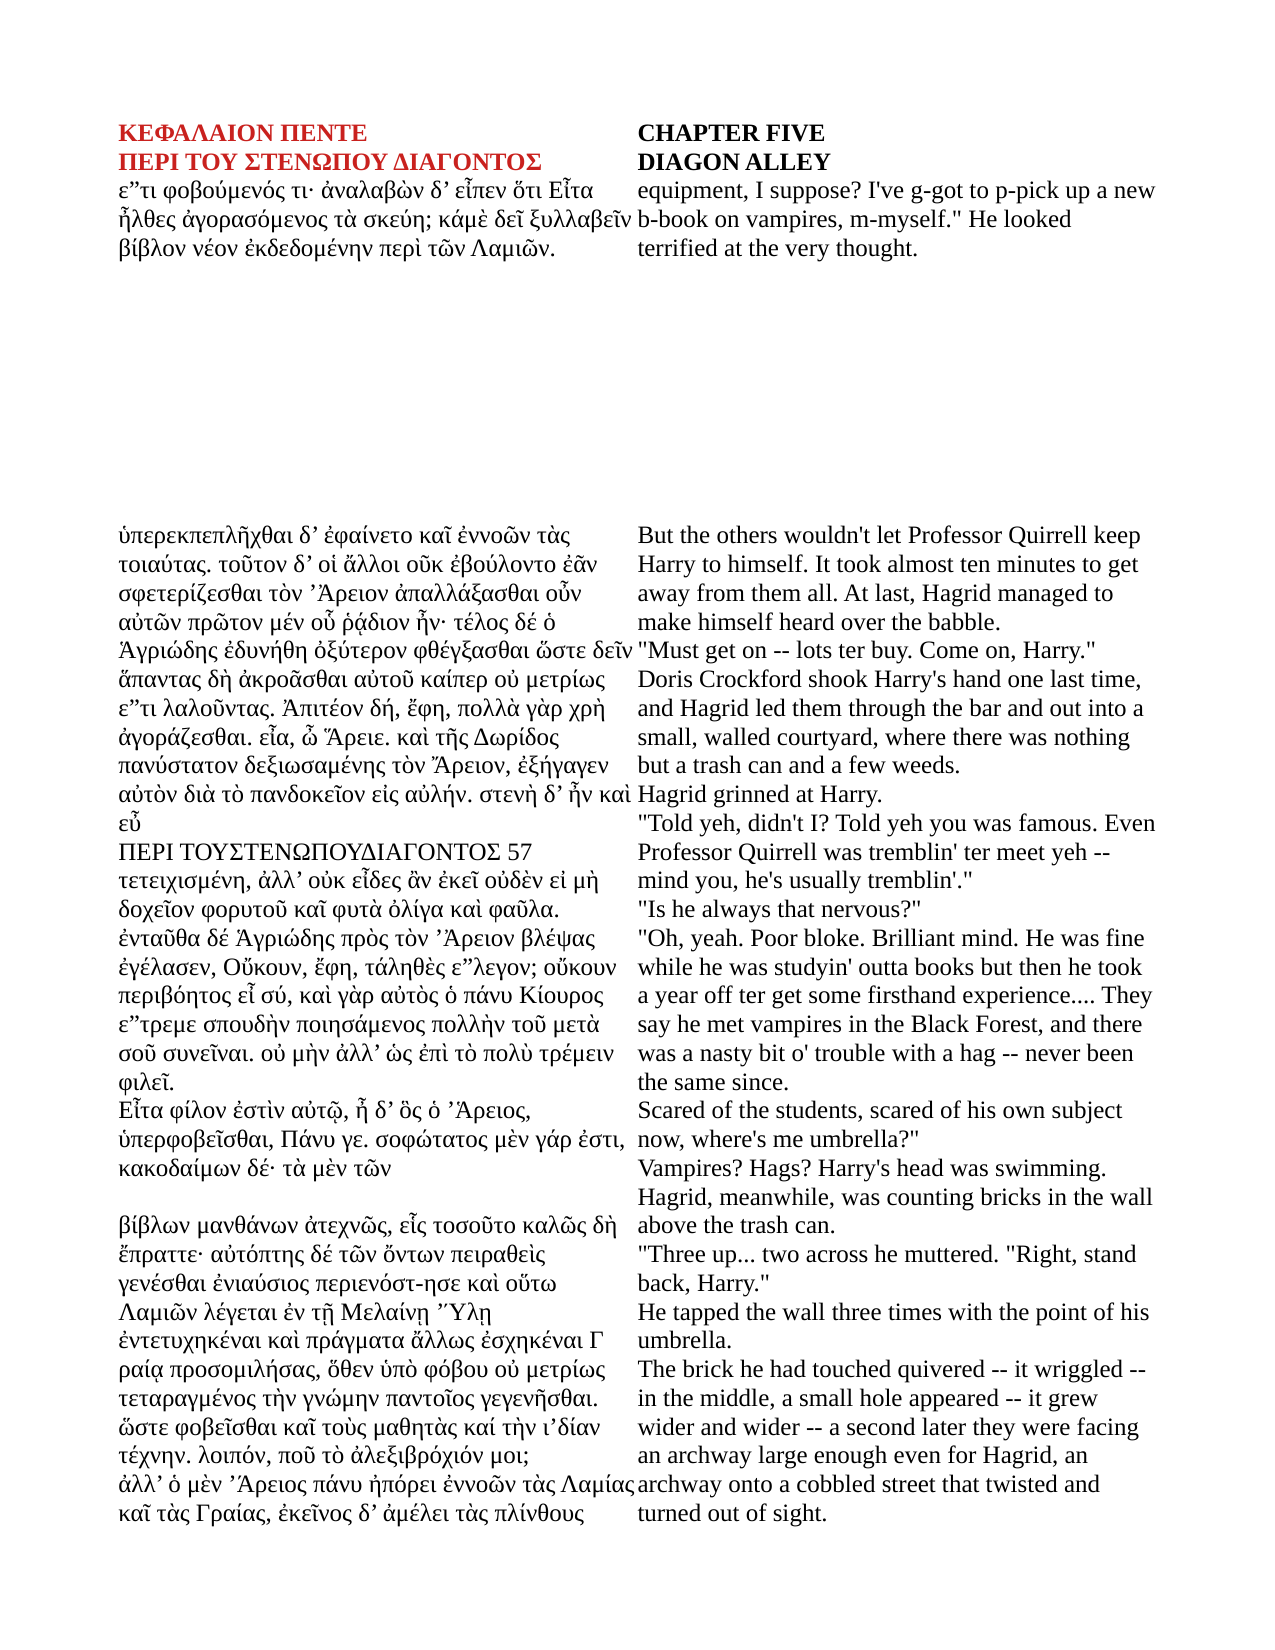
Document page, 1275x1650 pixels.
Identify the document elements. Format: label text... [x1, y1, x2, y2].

table_cell [118, 348, 637, 377]
table_cell [118, 291, 637, 319]
table_cell [118, 406, 637, 434]
table_cell [118, 492, 637, 521]
table_cell [637, 406, 1157, 434]
table_cell [637, 262, 1157, 291]
table_cell [118, 319, 637, 348]
table_cell ὑπερεκπεπλῆχθαι δ’ ἐφαίνετο καῖ ἐννοῶν τὰς τοιαύτας. τοῦτον δ’ οἱ ἄλλοι οῦκ ἐβούλοντο ἐᾶν σφετερίζεσθαι τὸν ’Ἀρειον ἀπαλλάξασθαι οὖν αὐτῶν πρῶτον μέν οὗ ῥᾴδιον ἦν· τέλος δέ ὁ Ἁγριώδης ἐδυνήθη ὀξύτερον φθέγξασθαι ὥστε δεῖν ἅπαντας δὴ ἀκροᾶσθαι αὐτοῦ καίπερ οὐ μετρίως ε”τι λαλοῦντας. Ἀπιτέον δή, ἔφη, πολλὰ γὰρ χρὴ ἀγοράζεσθαι. εἶα, ὦ Ἅρειε. καὶ τῆς Δωρίδος πανύστατον δεξιωσαμένης τὸν Ἄρειον, ἐξήγαγεν αὐτὸν διὰ τὸ πανδοκεῖον εἰς αὐλήν. στενὴ δ’ ἦν καὶ εὖ ΠΕΡΙ ΤΟΥΣΤΕΝΩΠΟΥΔΙΑΓΟΝΤΟΣ 57 τετειχισμένη, ἀλλ’ οὐκ εἶδες ἂν ἐκεῖ οὐδὲν εἰ μὴ δοχεῖον φορυτοῦ καῖ φυτὰ ὀλίγα καὶ φαῦλα. ἐνταῦθα δέ Ἁγριώδης πρὸς τὸν ’Ἀρειον βλέψας ἐγέλασεν, Οὔκουν, ἔφη, τάληθὲς ε”λεγον; οὔκουν περιβόητος εἶ σύ, καὶ γὰρ αὐτὸς ὁ πάνυ Κίουρος ε”τρεμε σπουδὴν ποιησάμενος πολλὴν τοῦ μετὰ σοῦ συνεῖναι. οὐ μὴν ἀλλ’ ὡς ἐπὶ τὸ πολὺ τρέμειν φιλεῖ. Εἶτα φίλον ἐστὶν αὐτῷ, ἦ δ’ ὃς ὁ ’Ἁρειος, ὑπερφοβεῖσθαι, Πάνυ γε. σοφώτατος μὲν γάρ ἐστι, κακοδαίμων δέ· τὰ μὲν τῶν βίβλων μανθάνων ἀτεχνῶς, εἷς τοσοῦτο καλῶς δὴ ἔπραττε· αὐτόπτης δέ τῶν ὄντων πειραθεὶς γενέσθαι ἐνιαύσιος περιενόστ-ησε καὶ οὕτω Λαμιῶν λέγεται ἐν τῇ Μελαίνῃ ’Ύλῃ ἐντετυχηκέναι καὶ πράγματα ἄλλως ἐσχηκέναι Γ ραίᾳ προσομιλήσας, ὅθεν ὑπὸ φόβου οὐ μετρίως τεταραγμένος τὴν γνώμην παντοῖος γεγενῆσθαι. ὥστε φοβεῖσθαι καῖ τοὺς μαθητὰς καί τὴν ι’δίαν τέχνην. λοιπόν, ποῦ τὸ ἀλεξιβρόχιόν μοι; ἀλλ’ ὁ μὲν ’Άρειος πάνυ ἠπόρει ἐννοῶν τὰς Λαμίας καῖ τὰς Γραίας, ἐκεῖνος δ’ ἀμέλει τὰς πλίνθους [118, 521, 637, 1527]
table_cell equipment, I suppose? I've g-got to p-pick up a new b-book on vampires, m-myself." He looked terrified at the very thought. [637, 176, 1157, 262]
table_cell [118, 377, 637, 406]
table_cell [118, 463, 637, 492]
table_header CHAPTER FIVE DIAGON ALLEY [637, 118, 1157, 176]
table_cell But the others wouldn't let Professor Quirrell keep Harry to himself. It took almost ten minutes to get away from them all. At last, Hagrid managed to make himself heard over the babble. "Must get on -- lots ter buy. Come on, Harry." Doris Crockford shook Harry's hand one last time, and Hagrid led them through the bar and out into a small, walled courtyard, where there was nothing but a trash can and a few weeds. Hagrid grinned at Harry. "Told yeh, didn't I? Told yeh you was famous. Even Professor Quirrell was tremblin' ter meet yeh -- mind you, he's usually tremblin'." "Is he always that nervous?" "Oh, yeah. Poor bloke. Brilliant mind. He was fine while he was studyin' outta books but then he took a year off ter get some firsthand experience.... They say he met vampires in the Black Forest, and there was a nasty bit o' trouble with a hag -- never been the same since. Scared of the students, scared of his own subject now, where's me umbrella?" Vampires? Hags? Harry's head was swimming. Hagrid, meanwhile, was counting bricks in the wall above the trash can. "Three up... two across he muttered. "Right, stand back, Harry." He tapped the wall three times with the point of his umbrella. The brick he had touched quivered -- it wriggled -- in the middle, a small hole appeared -- it grew wider and wider -- a second later they were facing an archway large enough even for Hagrid, an archway onto a cobbled street that twisted and turned out of sight. [637, 521, 1157, 1527]
table_cell [637, 434, 1157, 463]
table_cell [637, 348, 1157, 377]
table_cell [637, 291, 1157, 319]
table_cell [118, 262, 637, 291]
table_cell ε”τι φοβούμενός τι· ἀναλαβὼν δ’ εἶπεν ὅτι Εἶτα ἦλθες ἀγορασόμενος τὰ σκεύη; κάμὲ δεῖ ξυλλαβεῖν βίβλον νέον ἐκδεδομένην περὶ τῶν Λαμιῶν. [118, 176, 637, 262]
table_header ΚΕΦΑΛΑΙΟΝ ΠΕΝΤΕ ΠΕΡΙ ΤΟΥ ΣΤΕΝΩΠΟΥ ΔΙΑΓΟΝΤΟΣ [118, 118, 637, 176]
table_cell [637, 463, 1157, 492]
table_cell [637, 319, 1157, 348]
table_cell [637, 492, 1157, 521]
table_cell [118, 434, 637, 463]
table_cell [637, 377, 1157, 406]
